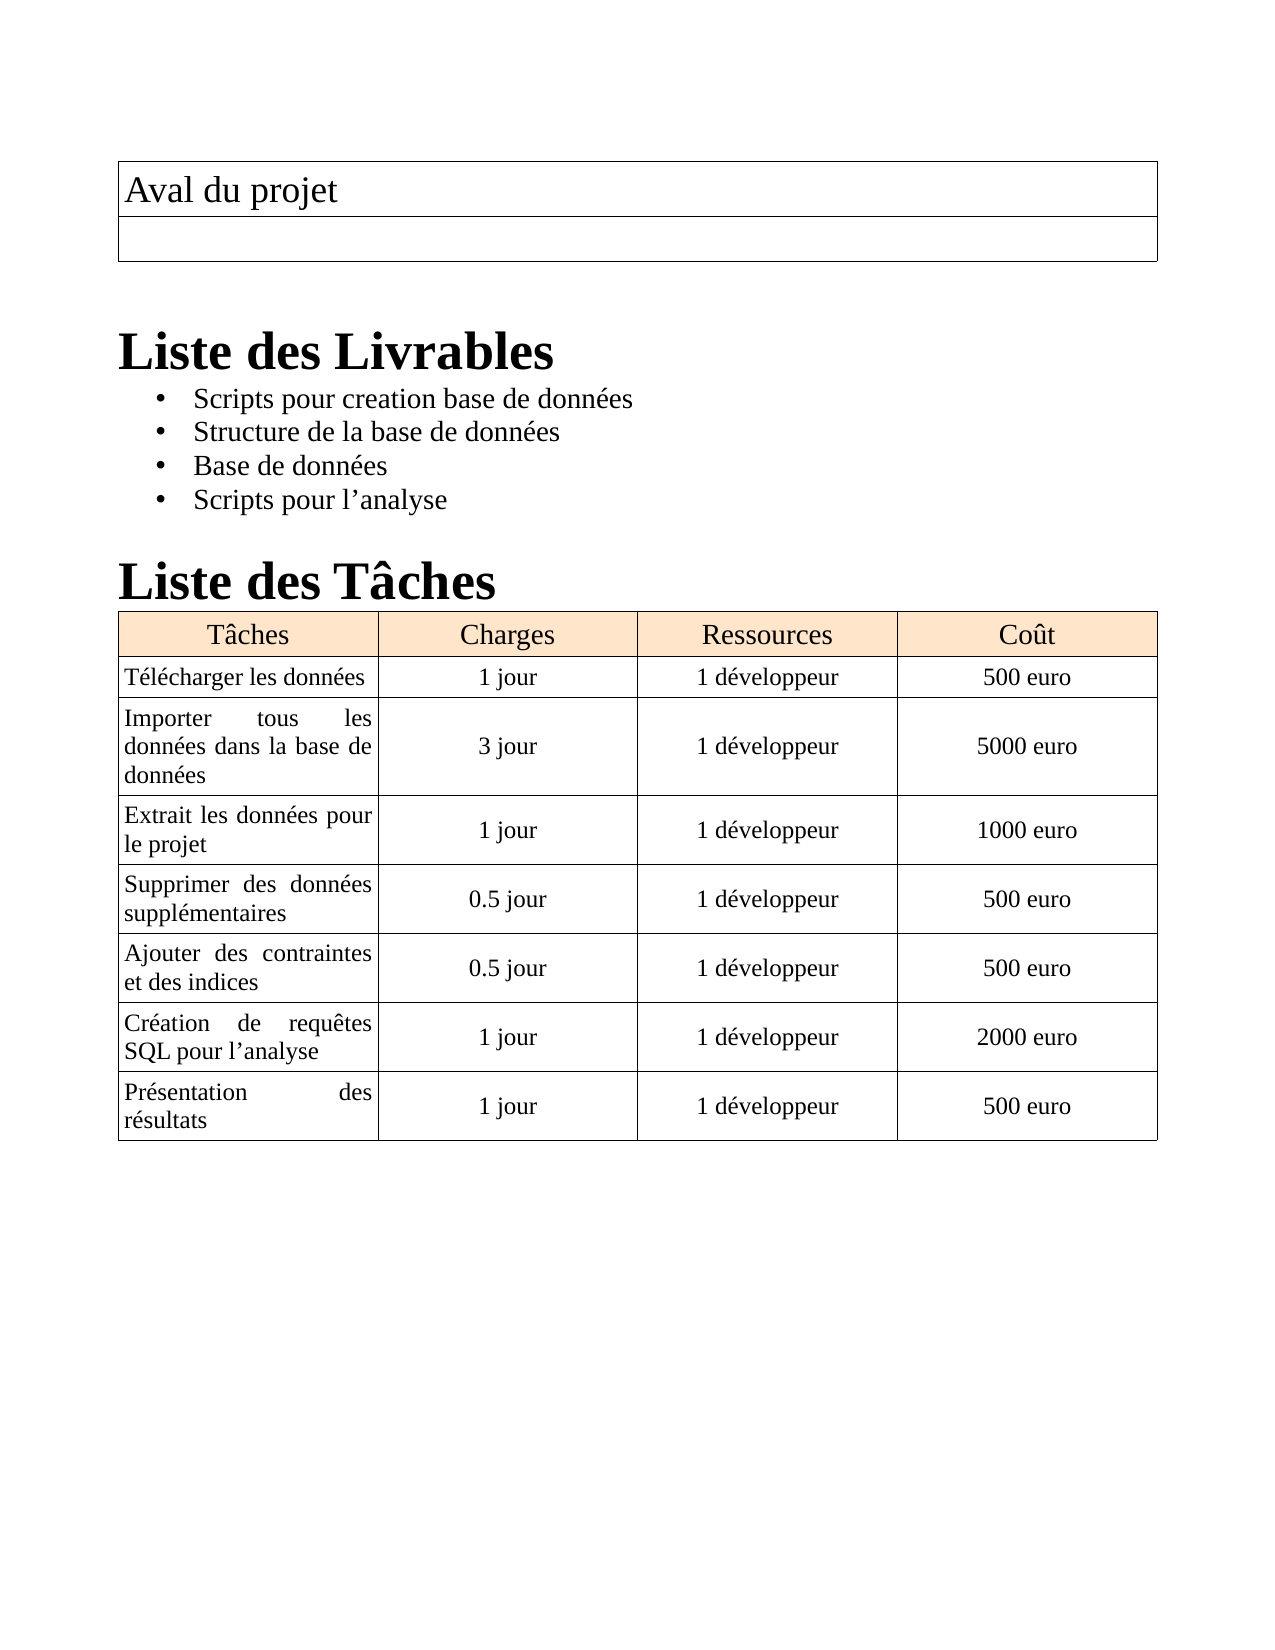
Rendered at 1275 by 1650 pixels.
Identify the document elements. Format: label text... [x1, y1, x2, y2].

table_cell 2000 euro [898, 1003, 1157, 1071]
list Scripts pour creation base de données [156, 381, 1157, 414]
table_cell 0.5 jour [379, 934, 637, 1002]
table_cell Présentation des résultats [119, 1072, 378, 1140]
table_cell 1 développeur [638, 657, 897, 697]
list Scripts pour l’analyse [156, 482, 1157, 516]
table_cell 1 jour [379, 657, 637, 697]
table_cell 500 euro [898, 865, 1157, 933]
table_cell 1 jour [379, 1072, 637, 1140]
list Structure de la base de données [156, 414, 1157, 448]
table_cell 500 euro [898, 1072, 1157, 1140]
table_cell 500 euro [898, 657, 1157, 697]
table_cell 1 développeur [638, 1072, 897, 1140]
table_cell 0.5 jour [379, 865, 637, 933]
table_cell 1 développeur [638, 934, 897, 1002]
table_header Coût [898, 612, 1157, 656]
table_cell Extrait les données pour le projet [119, 796, 378, 864]
table_cell 1 développeur [638, 698, 897, 794]
table_cell 500 euro [898, 934, 1157, 1002]
table_cell 1 jour [379, 1003, 637, 1071]
table_cell 3 jour [379, 698, 637, 794]
table_cell Importer tous les données dans la base de données [119, 698, 378, 794]
table_header Ressources [638, 612, 897, 656]
table_cell 1 développeur [638, 865, 897, 933]
table_header Charges [379, 612, 637, 656]
table_cell [119, 217, 1157, 261]
table_cell Télécharger les données [119, 657, 378, 697]
table_cell Supprimer des données supplémentaires [119, 865, 378, 933]
table_cell Création de requêtes SQL pour l’analyse [119, 1003, 378, 1071]
table_header Aval du projet [119, 162, 1157, 216]
table_cell Ajouter des contraintes et des indices [119, 934, 378, 1002]
table_cell 1000 euro [898, 796, 1157, 864]
table_cell 1 développeur [638, 796, 897, 864]
table_cell 1 développeur [638, 1003, 897, 1071]
table_cell 1 jour [379, 796, 637, 864]
list Base de données [156, 448, 1157, 482]
text Liste des Livrables [118, 319, 1157, 381]
text Liste des Tâches [118, 549, 1157, 611]
table_cell 5000 euro [898, 698, 1157, 794]
table_header Tâches [119, 612, 378, 656]
